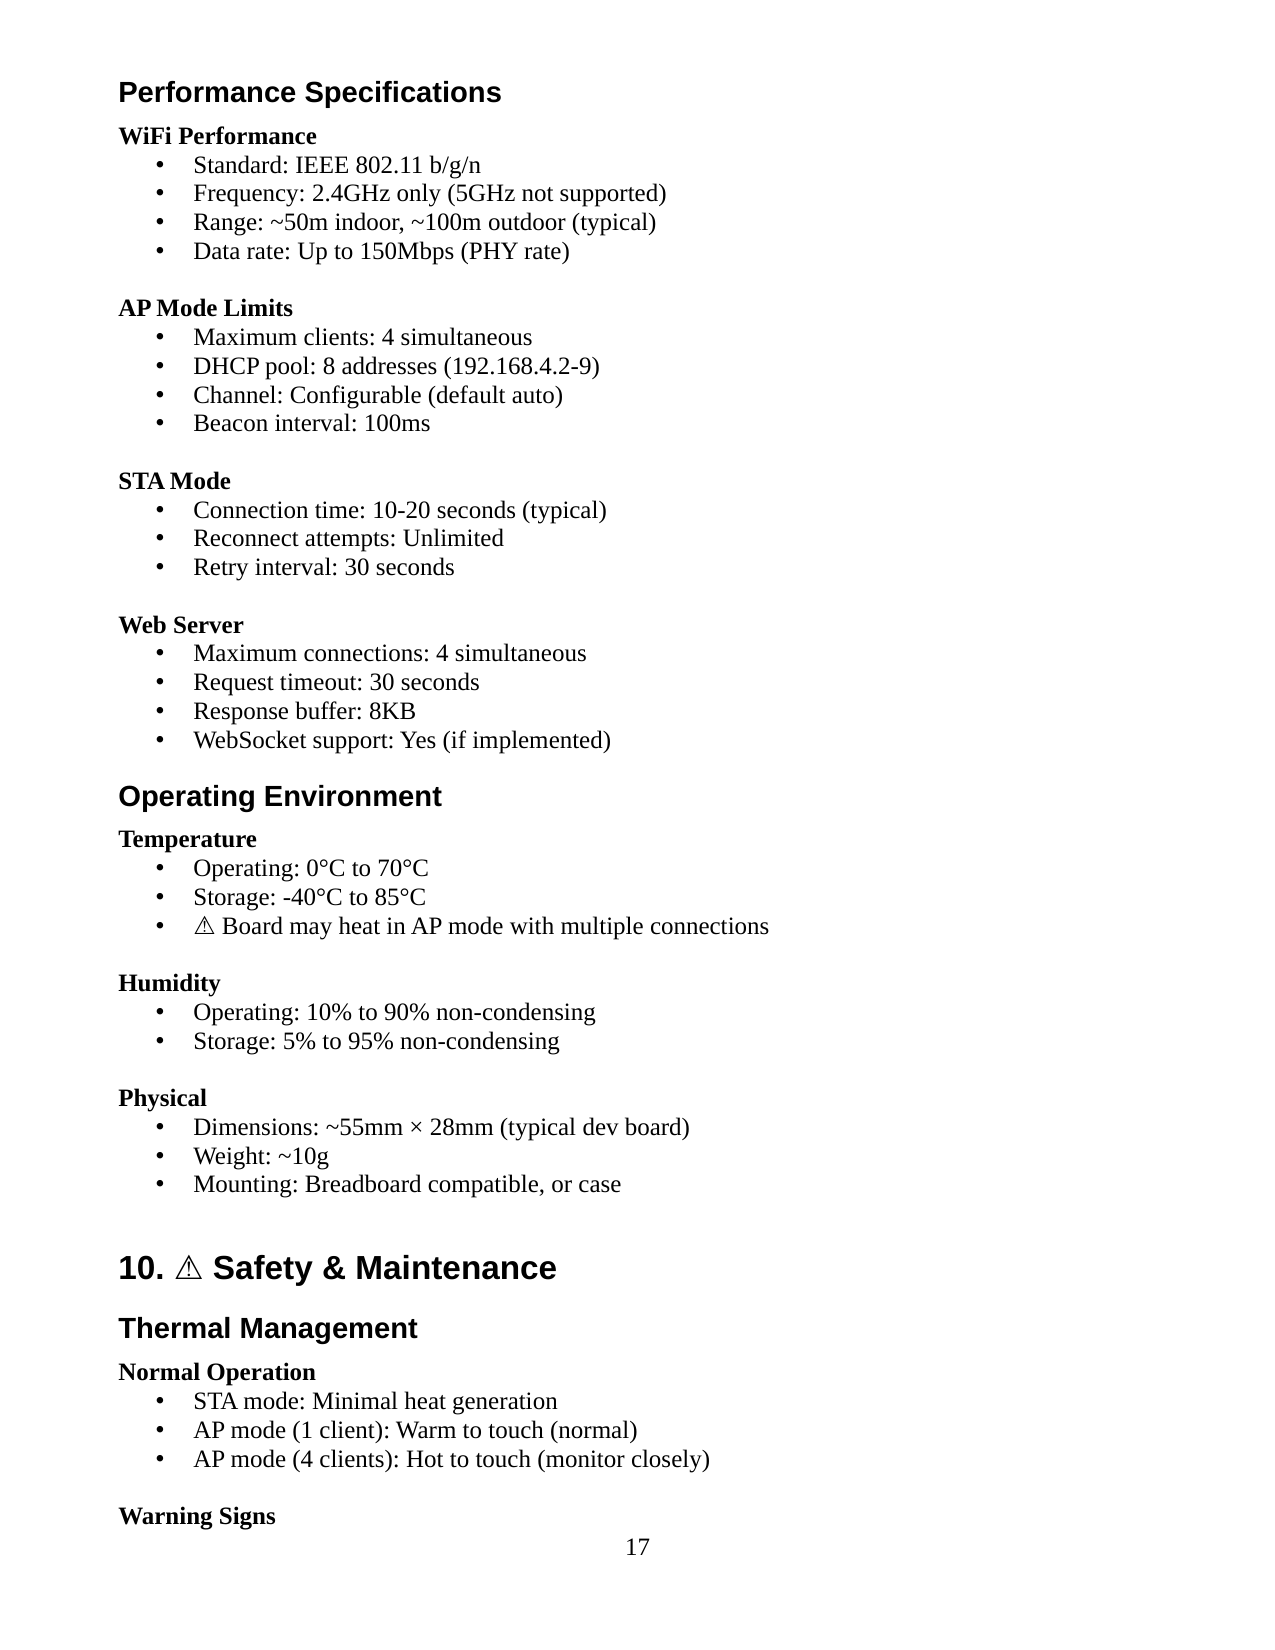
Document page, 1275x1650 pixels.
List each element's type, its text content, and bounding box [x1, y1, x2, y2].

list DHCP pool: 8 addresses (192.168.4.2-9) [156, 351, 1157, 380]
subtitle 10. ⚠️ Safety & Maintenance [118, 1248, 1157, 1286]
list Frequency: 2.4GHz only (5GHz not supported) [156, 178, 1157, 207]
list Beacon interval: 100ms [156, 408, 1157, 437]
list Dimensions: ~55mm × 28mm (typical dev board) [156, 1112, 1157, 1141]
list Data rate: Up to 150Mbps (PHY rate) [156, 236, 1157, 265]
list AP mode (1 client): Warm to touch (normal) [156, 1415, 1157, 1444]
list Request timeout: 30 seconds [156, 667, 1157, 696]
list Maximum clients: 4 simultaneous [156, 322, 1157, 351]
list Channel: Configurable (default auto) [156, 380, 1157, 408]
text Web Server [118, 610, 1157, 638]
list Range: ~50m indoor, ~100m outdoor (typical) [156, 207, 1157, 236]
list Standard: IEEE 802.11 b/g/n [156, 150, 1157, 178]
text Humidity [118, 968, 1157, 997]
list Response buffer: 8KB [156, 696, 1157, 725]
text WiFi Performance [118, 121, 1157, 150]
list Retry interval: 30 seconds [156, 552, 1157, 581]
list Operating: 10% to 90% non-condensing [156, 997, 1157, 1026]
list AP mode (4 clients): Hot to touch (monitor closely) [156, 1444, 1157, 1472]
list WebSocket support: Yes (if implemented) [156, 725, 1157, 753]
list Operating: 0°C to 70°C [156, 853, 1157, 882]
text Normal Operation [118, 1357, 1157, 1386]
list Reconnect attempts: Unlimited [156, 523, 1157, 552]
text Temperature [118, 824, 1157, 853]
subtitle Thermal Management [118, 1311, 1157, 1345]
subtitle Operating Environment [118, 778, 1157, 812]
list STA mode: Minimal heat generation [156, 1386, 1157, 1415]
list Weight: ~10g [156, 1141, 1157, 1169]
text AP Mode Limits [118, 293, 1157, 322]
subtitle Performance Specifications [118, 75, 1157, 108]
text Warning Signs [118, 1501, 1157, 1530]
text Physical [118, 1083, 1157, 1112]
list Storage: -40°C to 85°C [156, 882, 1157, 911]
list Storage: 5% to 95% non-condensing [156, 1026, 1157, 1054]
list Connection time: 10-20 seconds (typical) [156, 495, 1157, 523]
text STA Mode [118, 466, 1157, 495]
list Mounting: Breadboard compatible, or case [156, 1169, 1157, 1198]
list ⚠️ Board may heat in AP mode with multiple connections [156, 911, 1157, 939]
list Maximum connections: 4 simultaneous [156, 638, 1157, 667]
